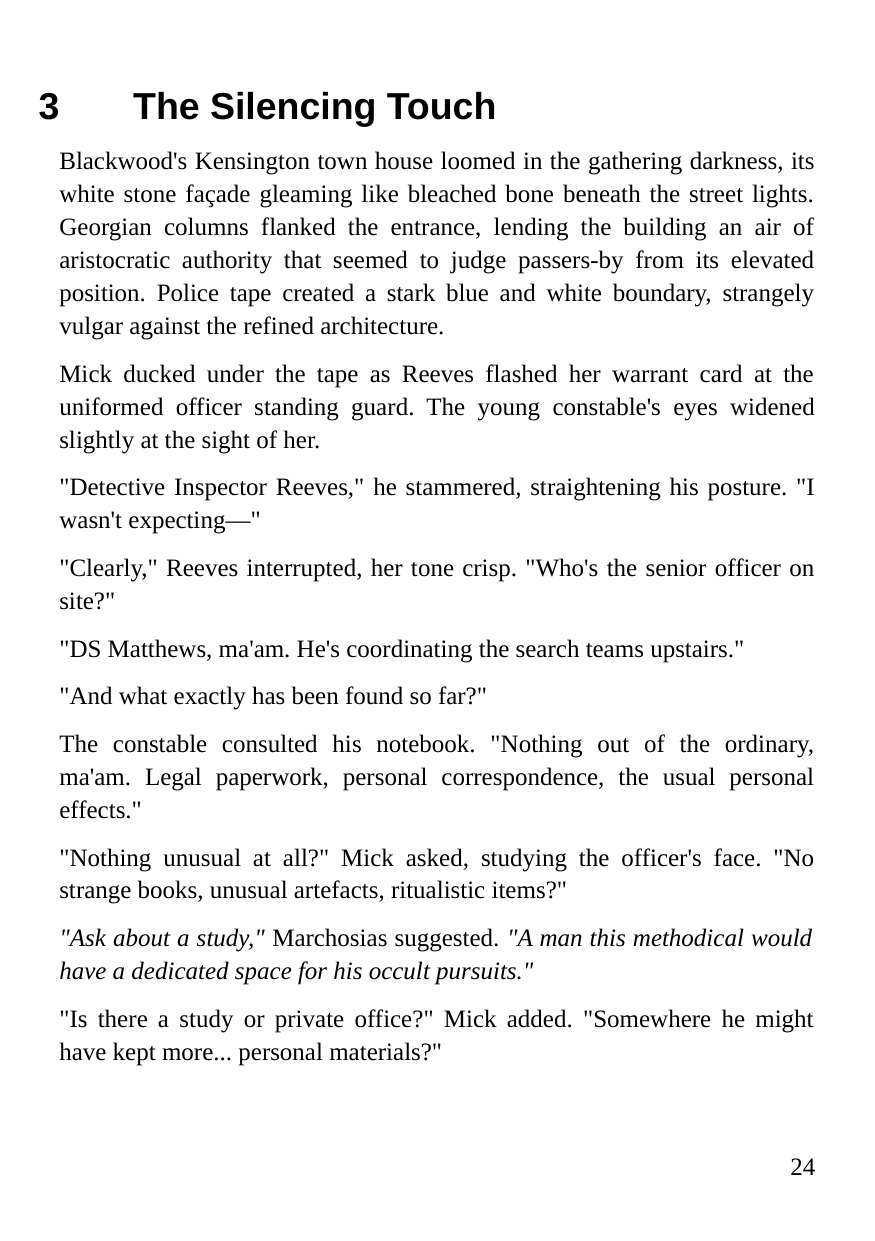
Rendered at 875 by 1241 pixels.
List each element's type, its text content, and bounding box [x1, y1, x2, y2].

subtitle The Silencing Touch [59, 84, 815, 127]
text The constable consulted his notebook. "Nothing out of the ordinary, ma'am. Legal paperwork, personal correspondence, the usual personal effects." [59, 729, 815, 824]
text "Ask about a study," Marchosias suggested. "A man this methodical would have a dedicated space for his occult pursuits." [59, 923, 815, 985]
text "Detective Inspector Reeves," he stammered, straightening his posture. "I wasn't expecting—" [59, 472, 815, 534]
text "Nothing unusual at all?" Mick asked, studying the officer's face. "No strange books, unusual artefacts, ritualistic items?" [59, 843, 815, 904]
text "Is there a study or private office?" Mick added. "Somewhere he might have kept more... personal materials?" [59, 1004, 815, 1066]
text "Clearly," Reeves interrupted, her tone crisp. "Who's the senior officer on site?" [59, 553, 815, 615]
text Mick ducked under the tape as Reeves flashed her warrant card at the uniformed officer standing guard. The young constable's eyes widened slightly at the sight of her. [59, 359, 815, 454]
text Blackwood's Kensington town house loomed in the gathering darkness, its white stone façade gleaming like bleached bone beneath the street lights. Georgian columns flanked the entrance, lending the building an air of aristocratic authority that seemed to judge passers-by from its elevated position. Police tape created a stark blue and white boundary, strangely vulgar against the refined architecture. [59, 146, 815, 340]
text "And what exactly has been found so far?" [59, 681, 815, 710]
text "DS Matthews, ma'am. He's coordinating the search teams upstairs." [59, 634, 815, 662]
